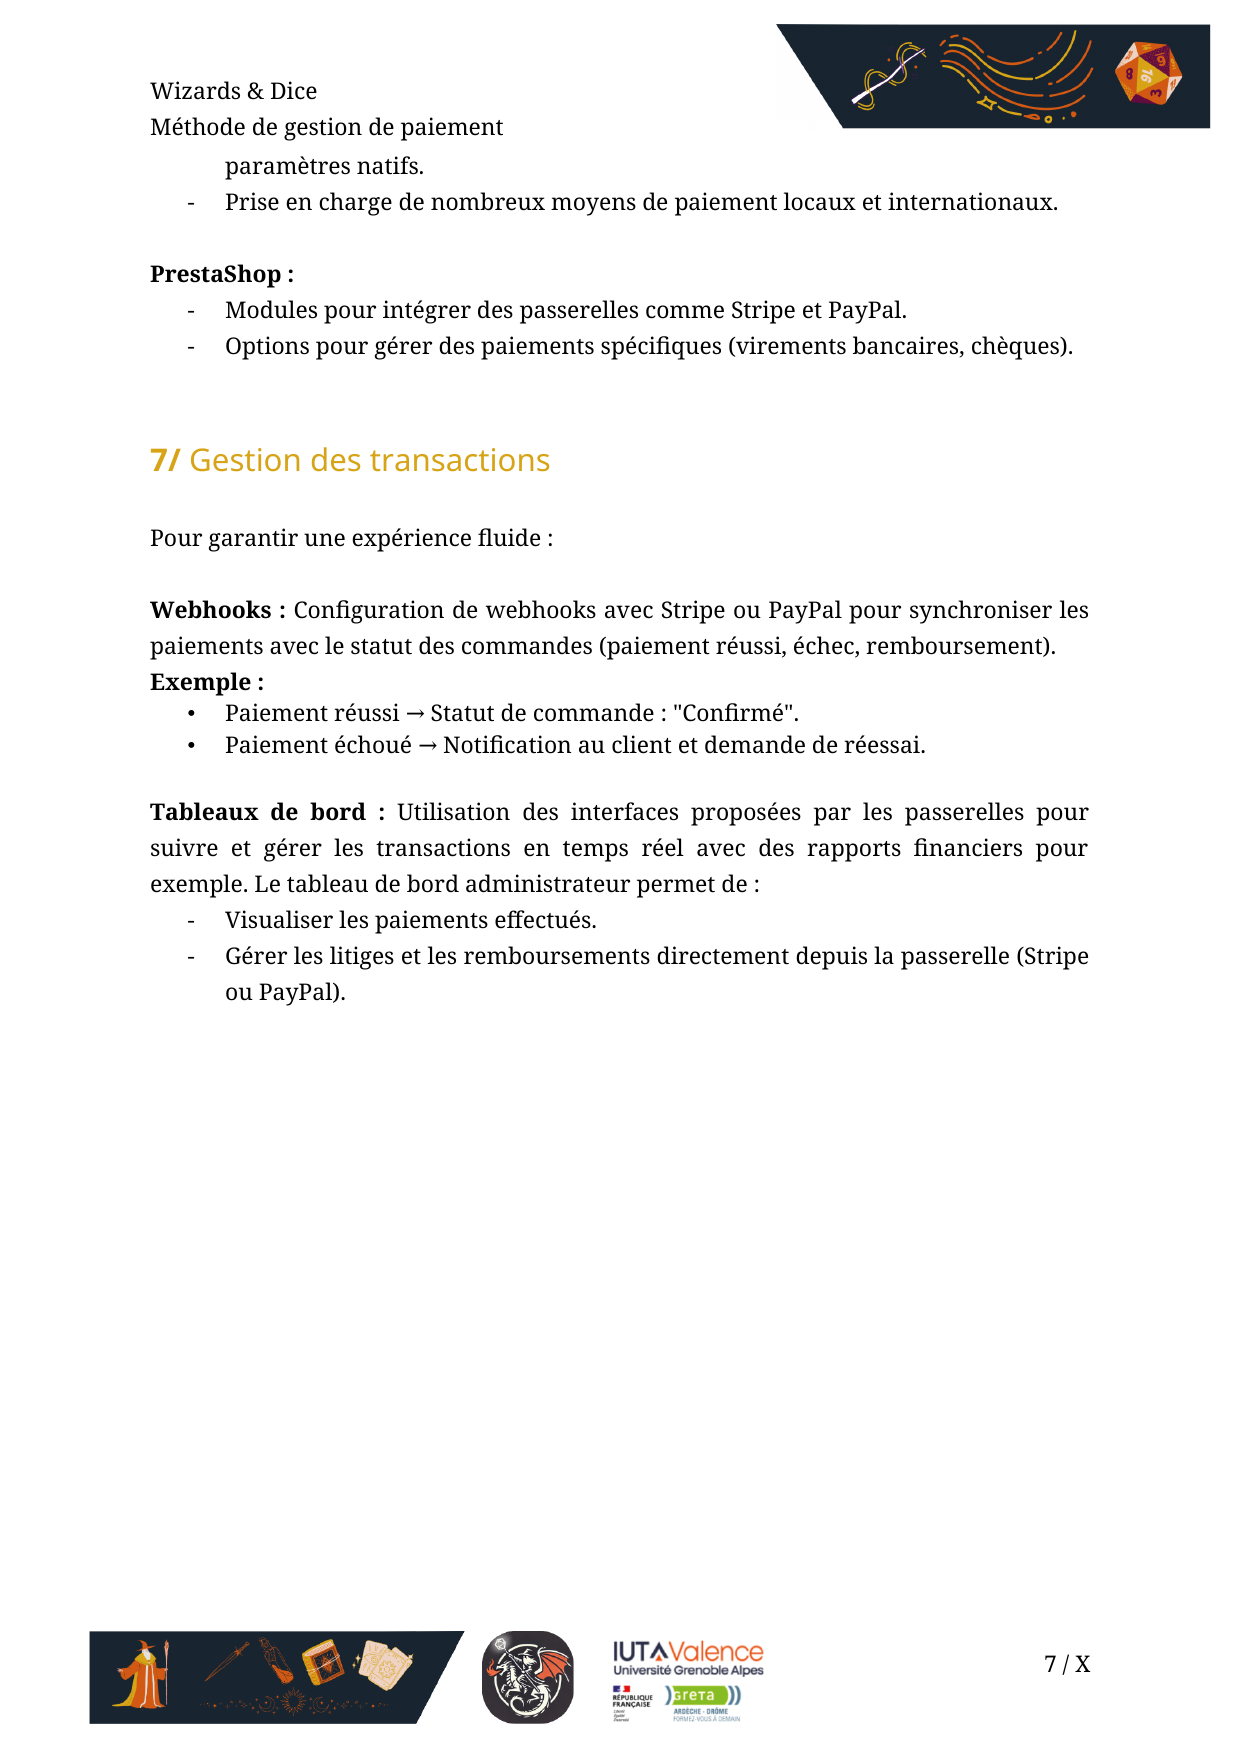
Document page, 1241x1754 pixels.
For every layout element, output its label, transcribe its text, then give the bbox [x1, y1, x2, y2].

text Tableaux de bord : Utilisation des interfaces proposées par les passerelles pour suivre et gérer les transactions en temps réel avec des rapports financiers pour exemple. Le tableau de bord administrateur permet de : [150, 796, 1090, 899]
list Visualiser les paiements effectués. [187, 904, 1090, 935]
text Exemple : [150, 666, 1090, 697]
list Paiement réussi → Statut de commande : "Confirmé". [187, 697, 1090, 729]
subtitle Gestion des transactions [150, 437, 1090, 480]
text Pour garantir une expérience fluide : [150, 522, 1090, 554]
list paramètres natifs. [187, 150, 1090, 181]
list Options pour gérer des paiements spécifiques (virements bancaires, chèques). [187, 330, 1090, 361]
text Webhooks : Configuration de webhooks avec Stripe ou PayPal pour synchroniser les paiements avec le statut des commandes (paiement réussi, échec, remboursement). [150, 594, 1090, 661]
list Paiement échoué → Notification au client et demande de réessai. [187, 729, 1090, 760]
list Gérer les litiges et les remboursements directement depuis la passerelle (Stripe ou PayPal). [187, 939, 1090, 1007]
picture [771, 21, 1218, 131]
text PrestaShop : [150, 258, 1090, 289]
list Modules pour intégrer des passerelles comme Stripe et PayPal. [187, 294, 1090, 325]
list Prise en charge de nombreux moyens de paiement locaux et internationaux. [187, 186, 1090, 217]
picture [81, 1620, 788, 1733]
